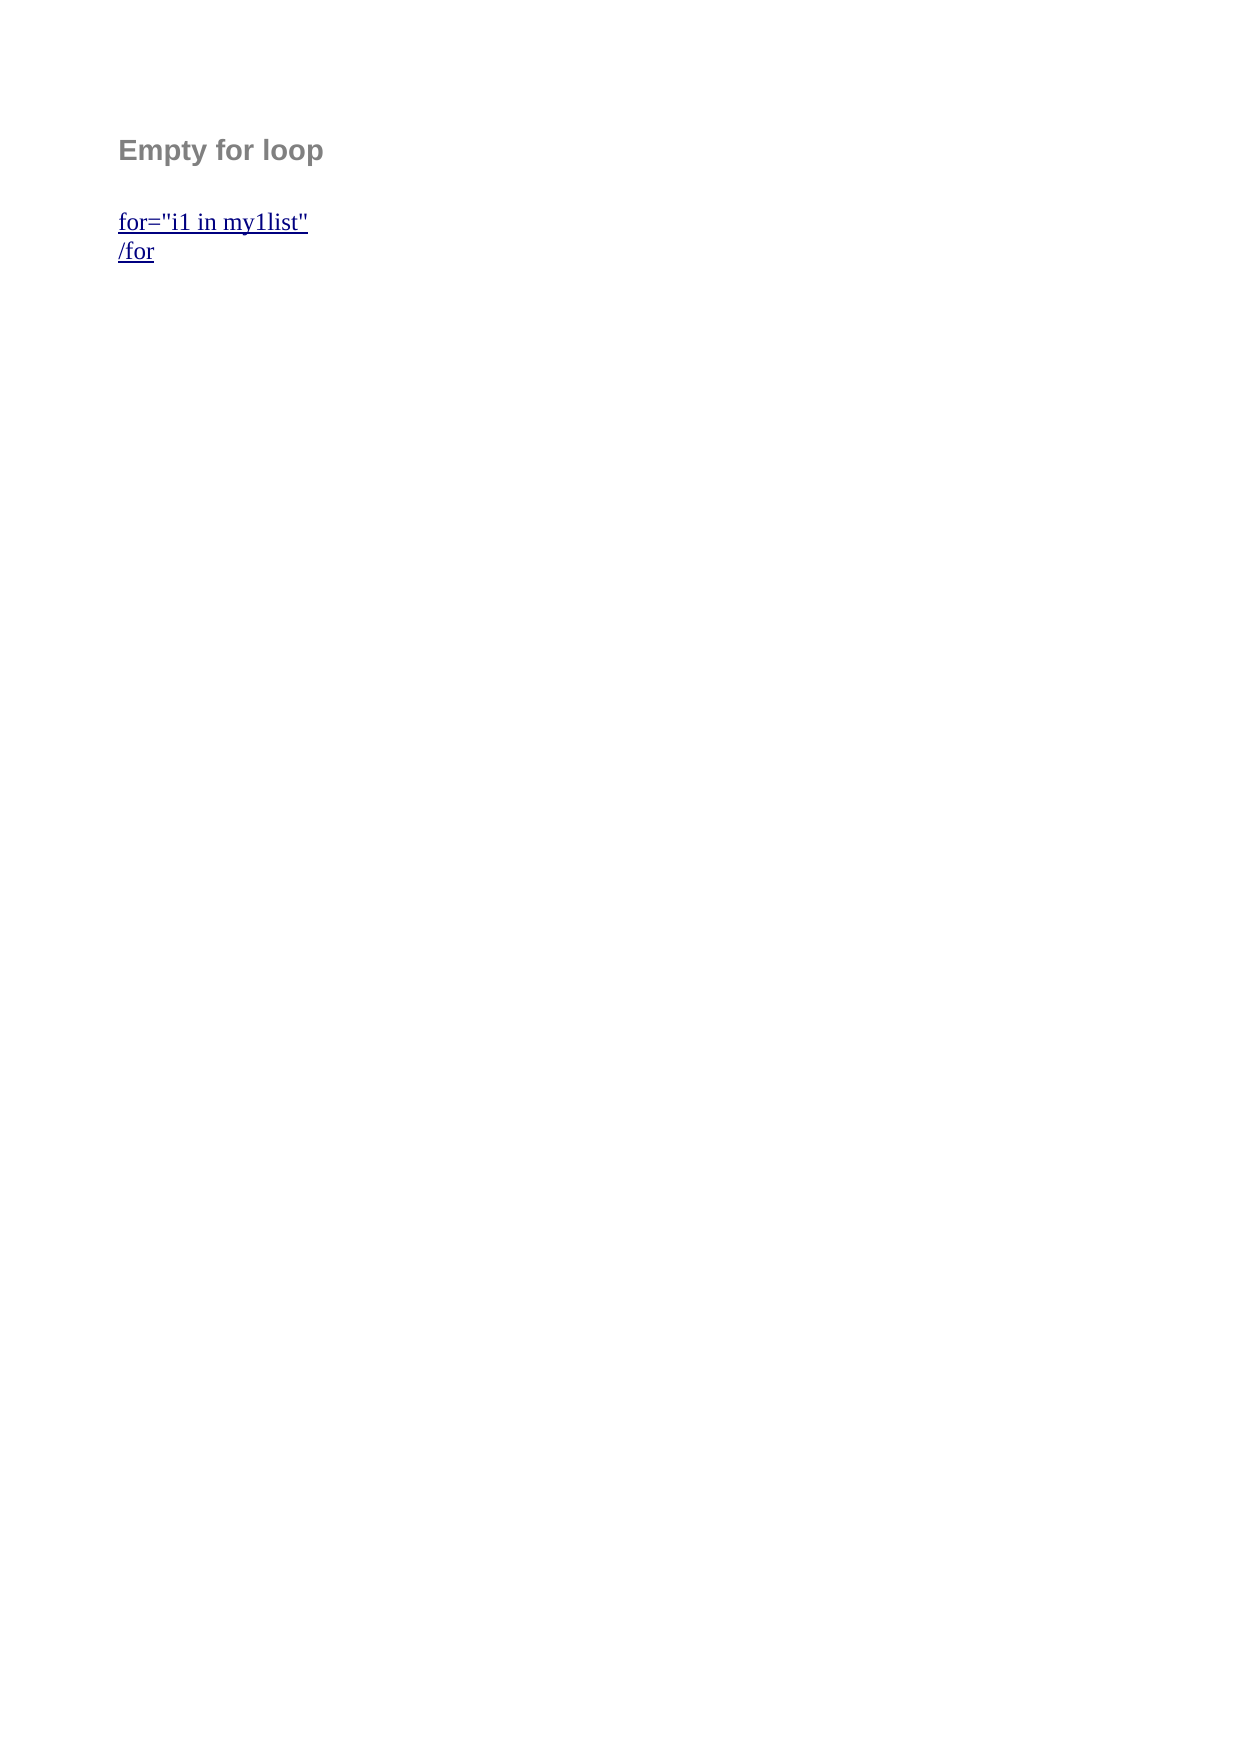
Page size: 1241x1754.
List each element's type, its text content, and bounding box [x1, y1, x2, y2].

text /for [118, 236, 1122, 265]
text for="i1 in my1list" [118, 207, 1122, 236]
subtitle Empty for loop [118, 133, 1122, 166]
